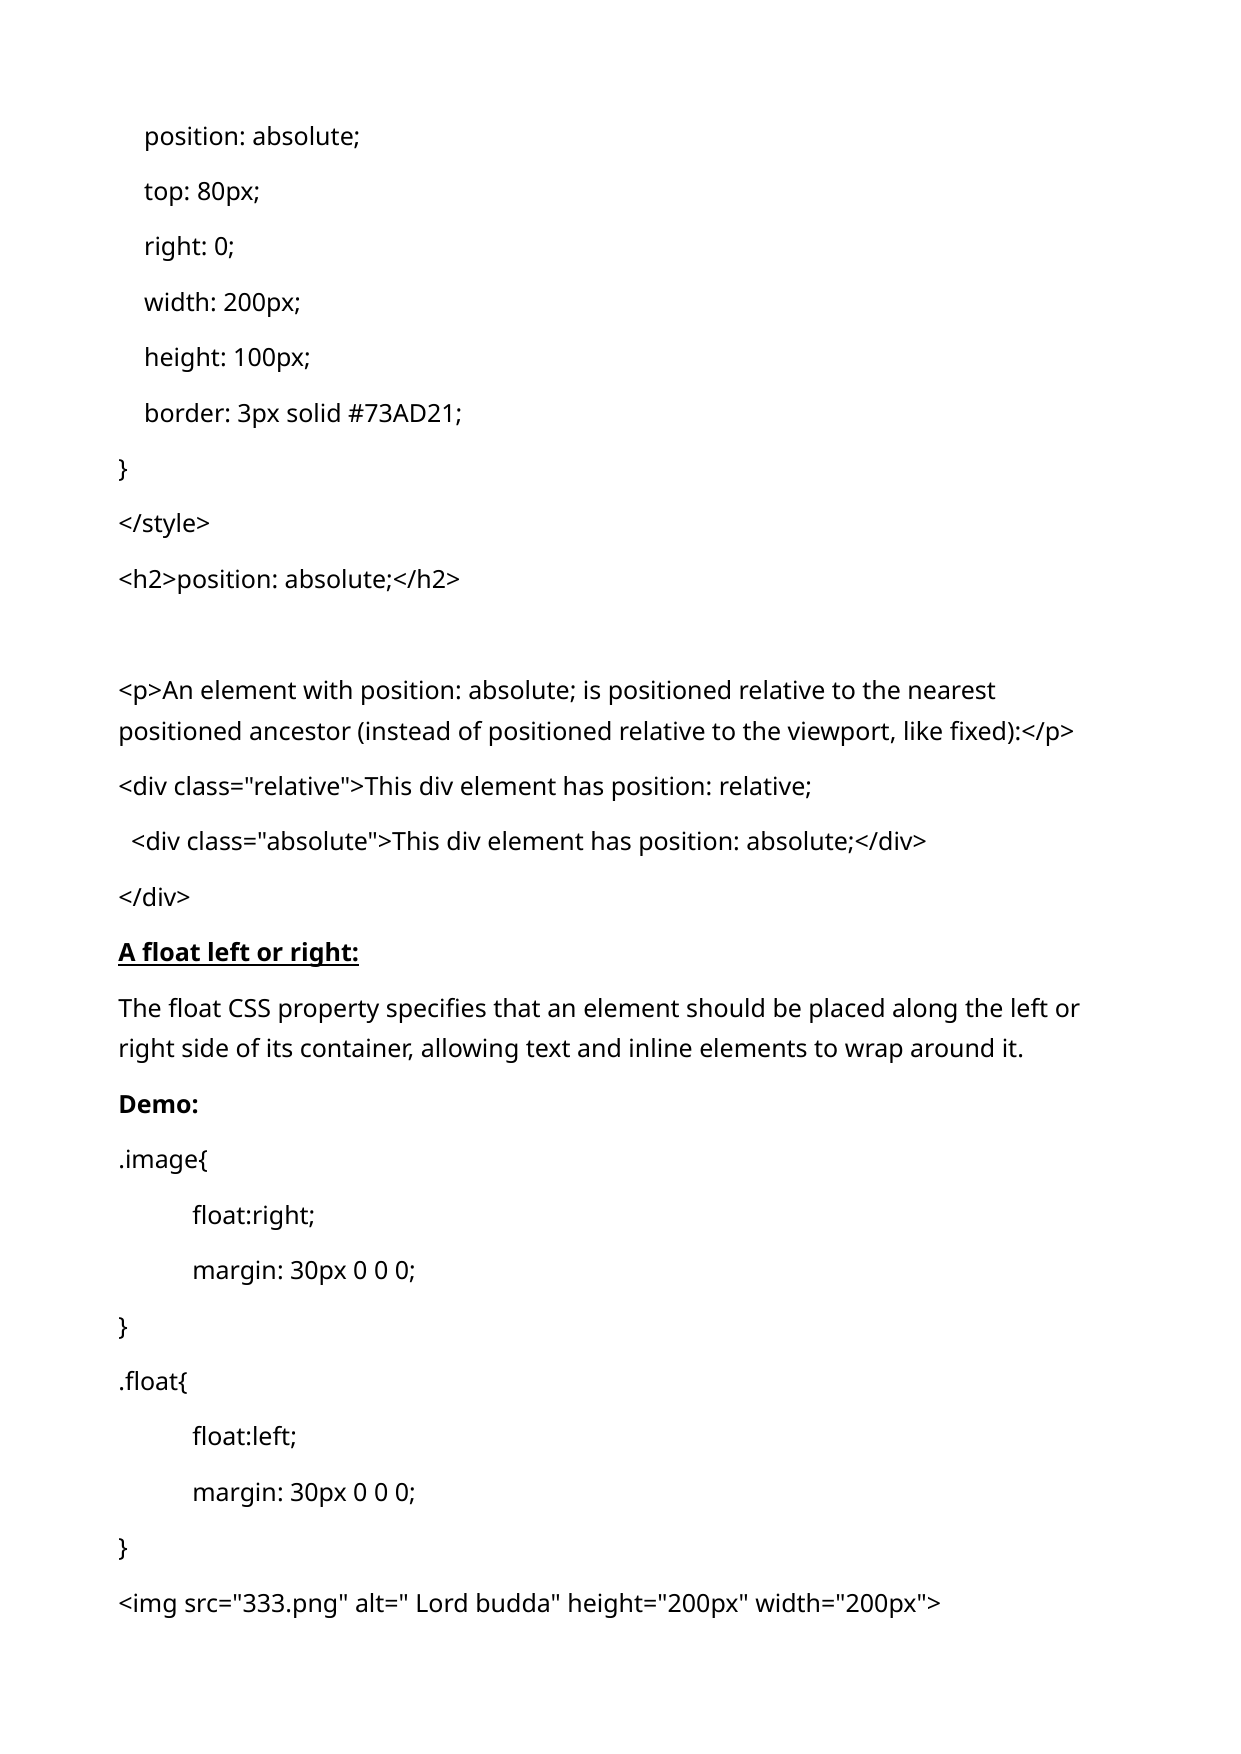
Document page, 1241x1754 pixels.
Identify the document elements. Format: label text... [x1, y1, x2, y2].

text position: absolute; [118, 118, 1122, 152]
text margin: 30px 0 0 0; [118, 1253, 1122, 1287]
text height: 100px; [118, 340, 1122, 374]
text float:right; [118, 1197, 1122, 1231]
text .float{ [118, 1363, 1122, 1398]
text } [118, 1308, 1122, 1342]
text .image{ [118, 1142, 1122, 1176]
text <div class="absolute">This div element has position: absolute;</div> [118, 824, 1122, 858]
text A float left or right: [118, 935, 1122, 969]
text top: 80px; [118, 173, 1122, 208]
text <img src="333.png" alt=" Lord budda" height="200px" width="200px"> [118, 1585, 1122, 1619]
text border: 3px solid #73AD21; [118, 395, 1122, 429]
text <h2>position: absolute;</h2> [118, 561, 1122, 596]
text </div> [118, 879, 1122, 913]
text } [118, 451, 1122, 485]
text right: 0; [118, 229, 1122, 263]
text margin: 30px 0 0 0; [118, 1474, 1122, 1508]
text <div class="relative">This div element has position: relative; [118, 768, 1122, 803]
text } [118, 1530, 1122, 1564]
text Demo: [118, 1086, 1122, 1121]
text float:left; [118, 1419, 1122, 1453]
text <p>An element with position: absolute; is positioned relative to the nearest positioned ancestor (instead of positioned relative to the viewport, like fixed):</p> [118, 672, 1122, 747]
text </style> [118, 506, 1122, 540]
text The float CSS property specifies that an element should be placed along the left or right side of its container, allowing text and inline elements to wrap around it. [118, 990, 1122, 1065]
text width: 200px; [118, 284, 1122, 318]
